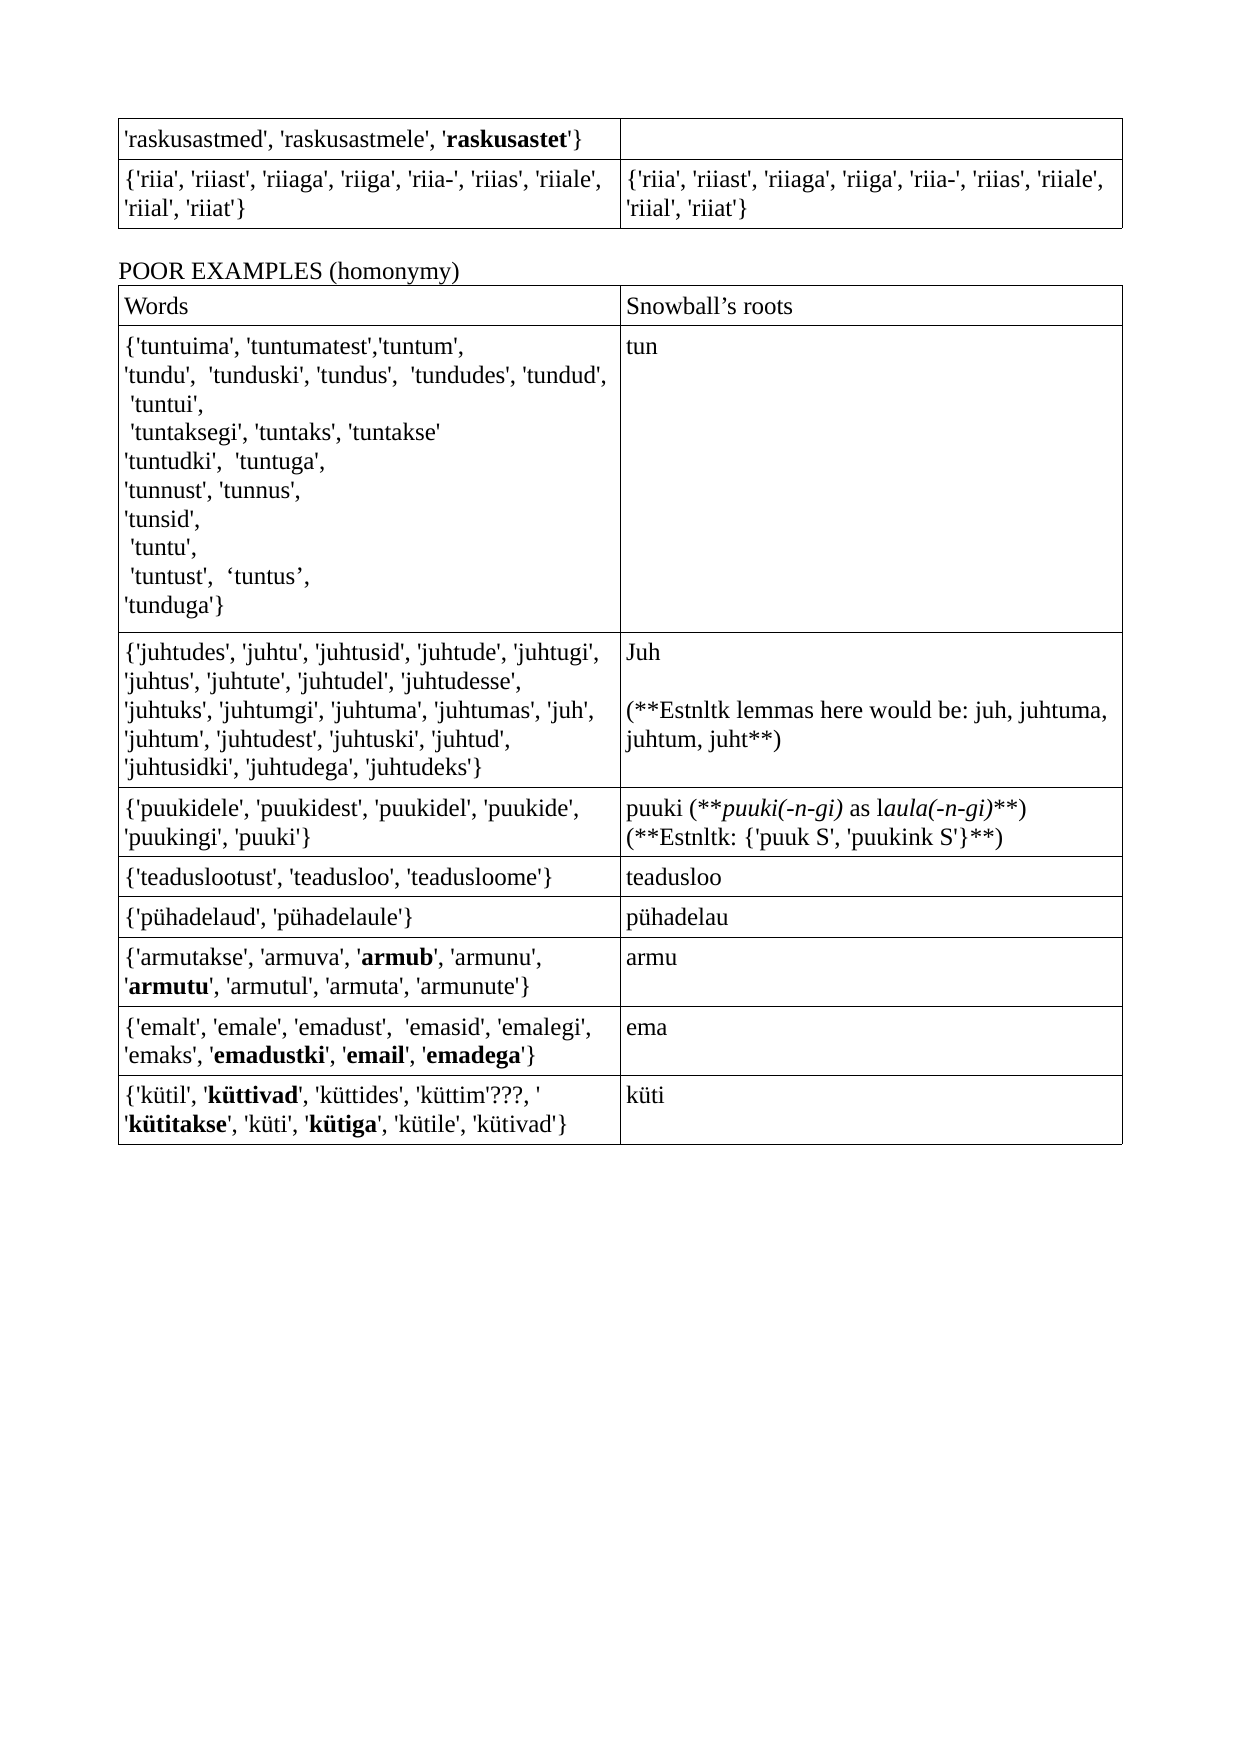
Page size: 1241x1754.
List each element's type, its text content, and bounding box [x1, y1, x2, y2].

table_cell {'riia', 'riiast', 'riiaga', 'riiga', 'riia-', 'riias', 'riiale', 'riial', 'riiat'} [621, 160, 1122, 227]
table_cell {'riia', 'riiast', 'riiaga', 'riiga', 'riia-', 'riias', 'riiale', 'riial', 'riiat'} [119, 160, 620, 227]
table_cell ema [621, 1007, 1122, 1075]
table_header Snowball’s roots [621, 286, 1122, 325]
table_cell {'armutakse', 'armuva', 'armub', 'armunu', 'armutu', 'armutul', 'armuta', 'armunute'} [119, 938, 620, 1006]
table_cell tun [621, 326, 1122, 632]
table_cell {'juhtudes', 'juhtu', 'juhtusid', 'juhtude', 'juhtugi', 'juhtus', 'juhtute', 'juhtudel', 'juhtudesse', 'juhtuks', 'juhtumgi', 'juhtuma', 'juhtumas', 'juh', 'juhtum', 'juhtudest', 'juhtuski', 'juhtud', 'juhtusidki', 'juhtudega', 'juhtudeks'} [119, 633, 620, 787]
table_cell pühadelau [621, 897, 1122, 937]
table_cell 'raskusastmed', 'raskusastmele', 'raskusastet'} [119, 119, 620, 158]
table_cell {'teaduslootust', 'teadusloo', 'teadusloome'} [119, 857, 620, 896]
table_cell {'puukidele', 'puukidest', 'puukidel', 'puukide', 'puukingi', 'puuki'} [119, 788, 620, 856]
table_cell Juh (**Estnltk lemmas here would be: juh, juhtuma, juhtum, juht**) [621, 633, 1122, 787]
table_header Words [119, 286, 620, 325]
table_cell teadusloo [621, 857, 1122, 896]
table_cell [621, 119, 1122, 158]
table_cell armu [621, 938, 1122, 1006]
text POOR EXAMPLES (homonymy) [118, 256, 1122, 285]
table_cell {'tuntuima', 'tuntumatest','tuntum', 'tundu', 'tunduski', 'tundus', 'tundudes', 'tundud', 'tuntui', 'tuntaksegi', 'tuntaks', 'tuntakse' 'tuntudki', 'tuntuga', 'tunnust', 'tunnus', 'tunsid', 'tuntu', 'tuntust', ‘tuntus’, 'tunduga'} [119, 326, 620, 632]
table_cell küti [621, 1076, 1122, 1144]
table_cell puuki (**puuki(-n-gi) as laula(-n-gi)**) (**Estnltk: {'puuk S', 'puukink S'}**) [621, 788, 1122, 856]
table_cell {'emalt', 'emale', 'emadust', 'emasid', 'emalegi', 'emaks', 'emadustki', 'email', 'emadega'} [119, 1007, 620, 1075]
table_cell {'kütil', 'küttivad', 'küttides', 'küttim'???, ' 'kütitakse', 'küti', 'kütiga', 'kütile', 'kütivad'} [119, 1076, 620, 1144]
table_cell {'pühadelaud', 'pühadelaule'} [119, 897, 620, 937]
